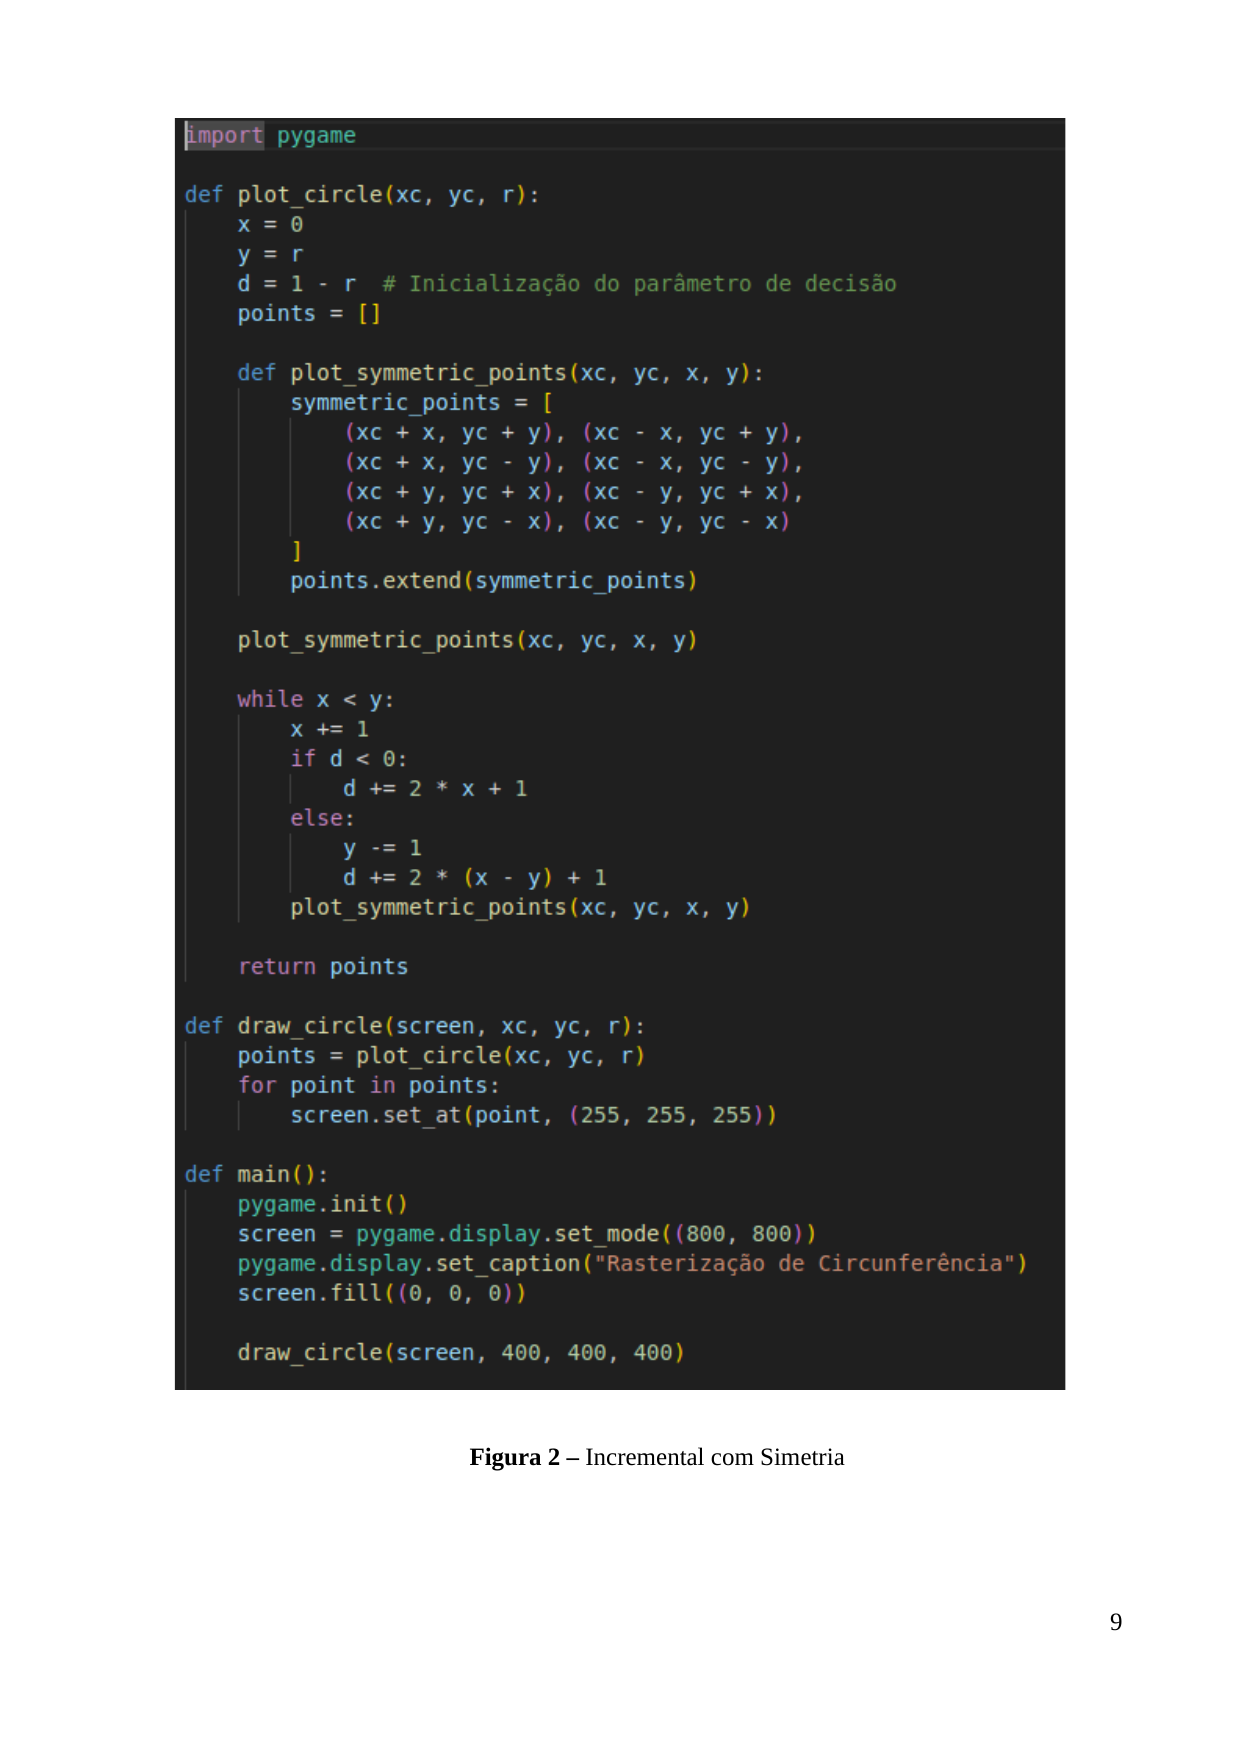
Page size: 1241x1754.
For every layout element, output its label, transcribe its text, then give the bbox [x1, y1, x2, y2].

text Figura 2 – Incremental com Simetria [118, 1442, 1122, 1471]
picture [174, 118, 1066, 1390]
